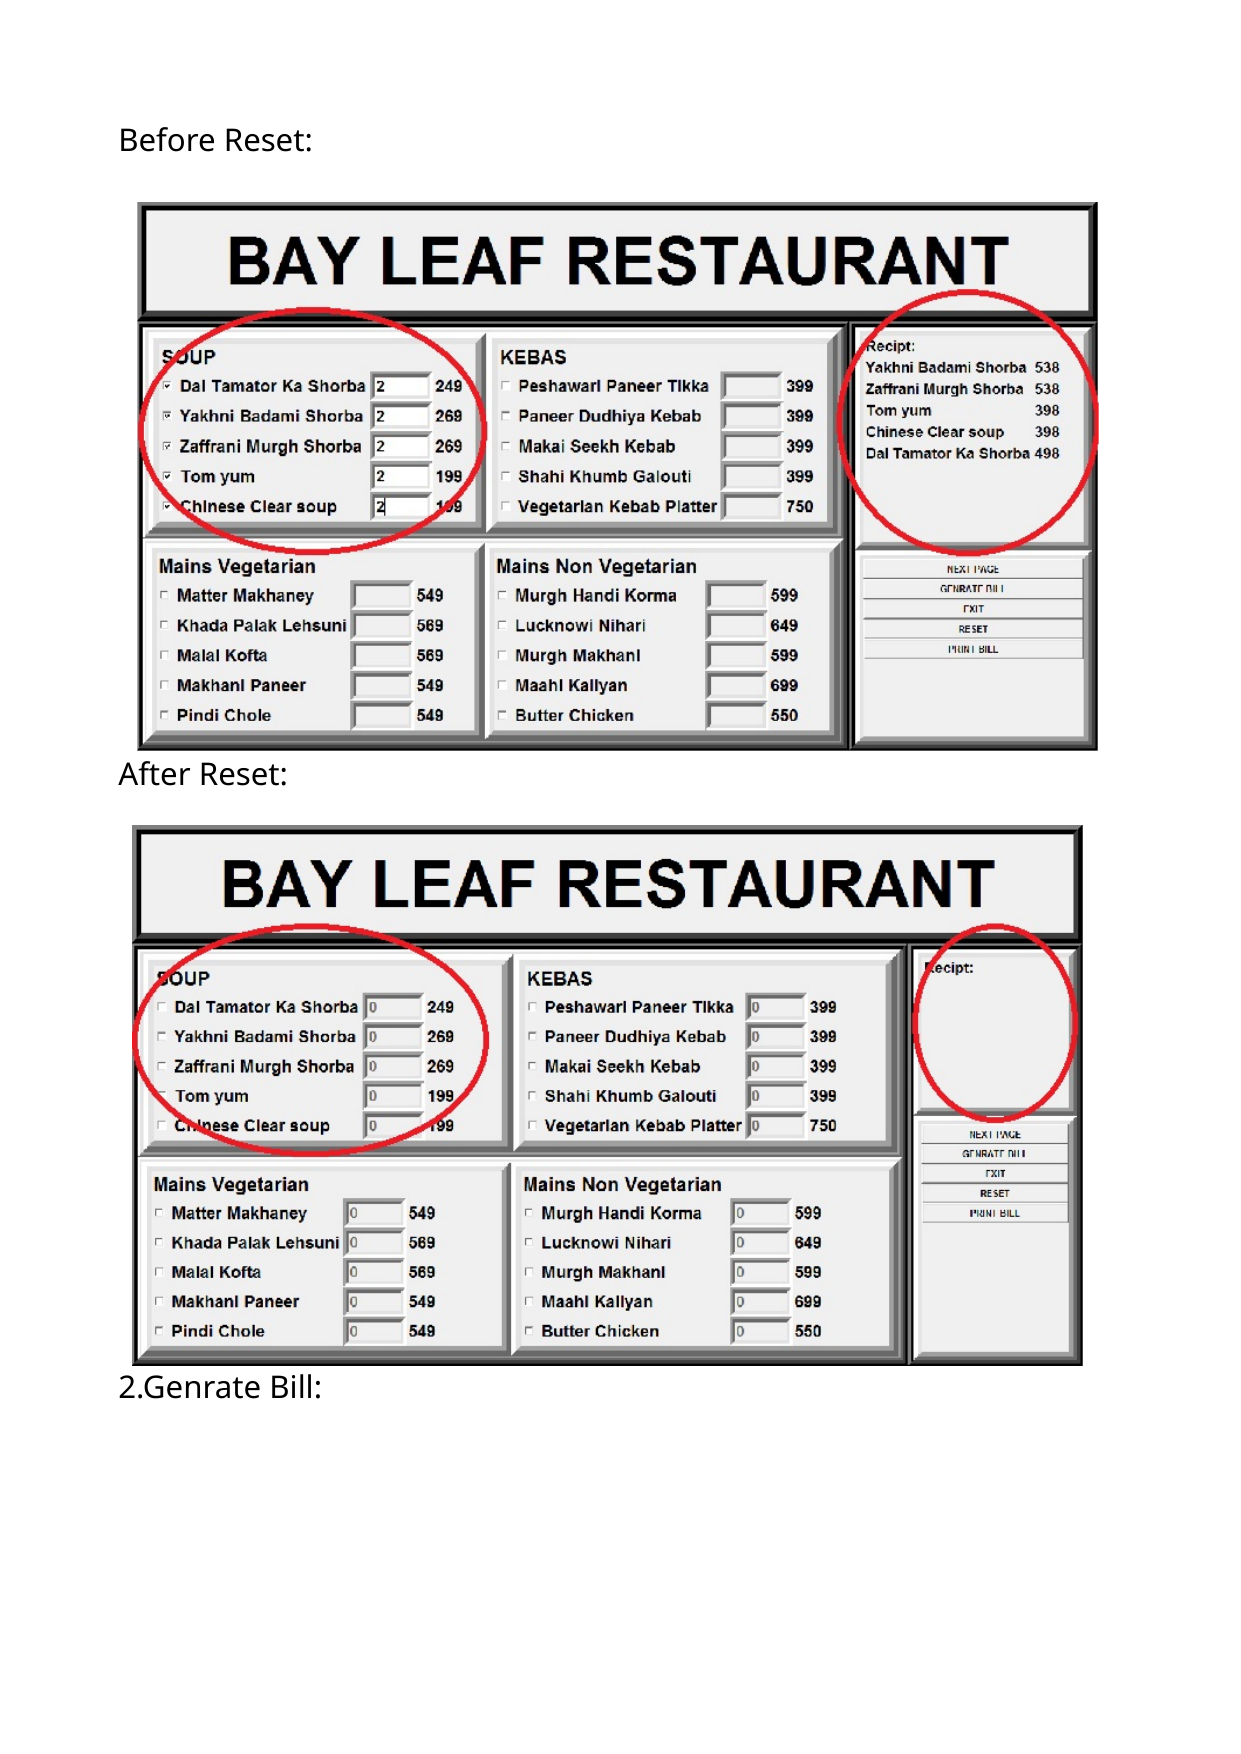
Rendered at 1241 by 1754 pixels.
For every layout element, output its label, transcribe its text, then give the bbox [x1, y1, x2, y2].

text After Reset: [118, 189, 1122, 794]
text Before Reset: [118, 118, 1122, 161]
text 2.Genrate Bill: [118, 1201, 1122, 1408]
